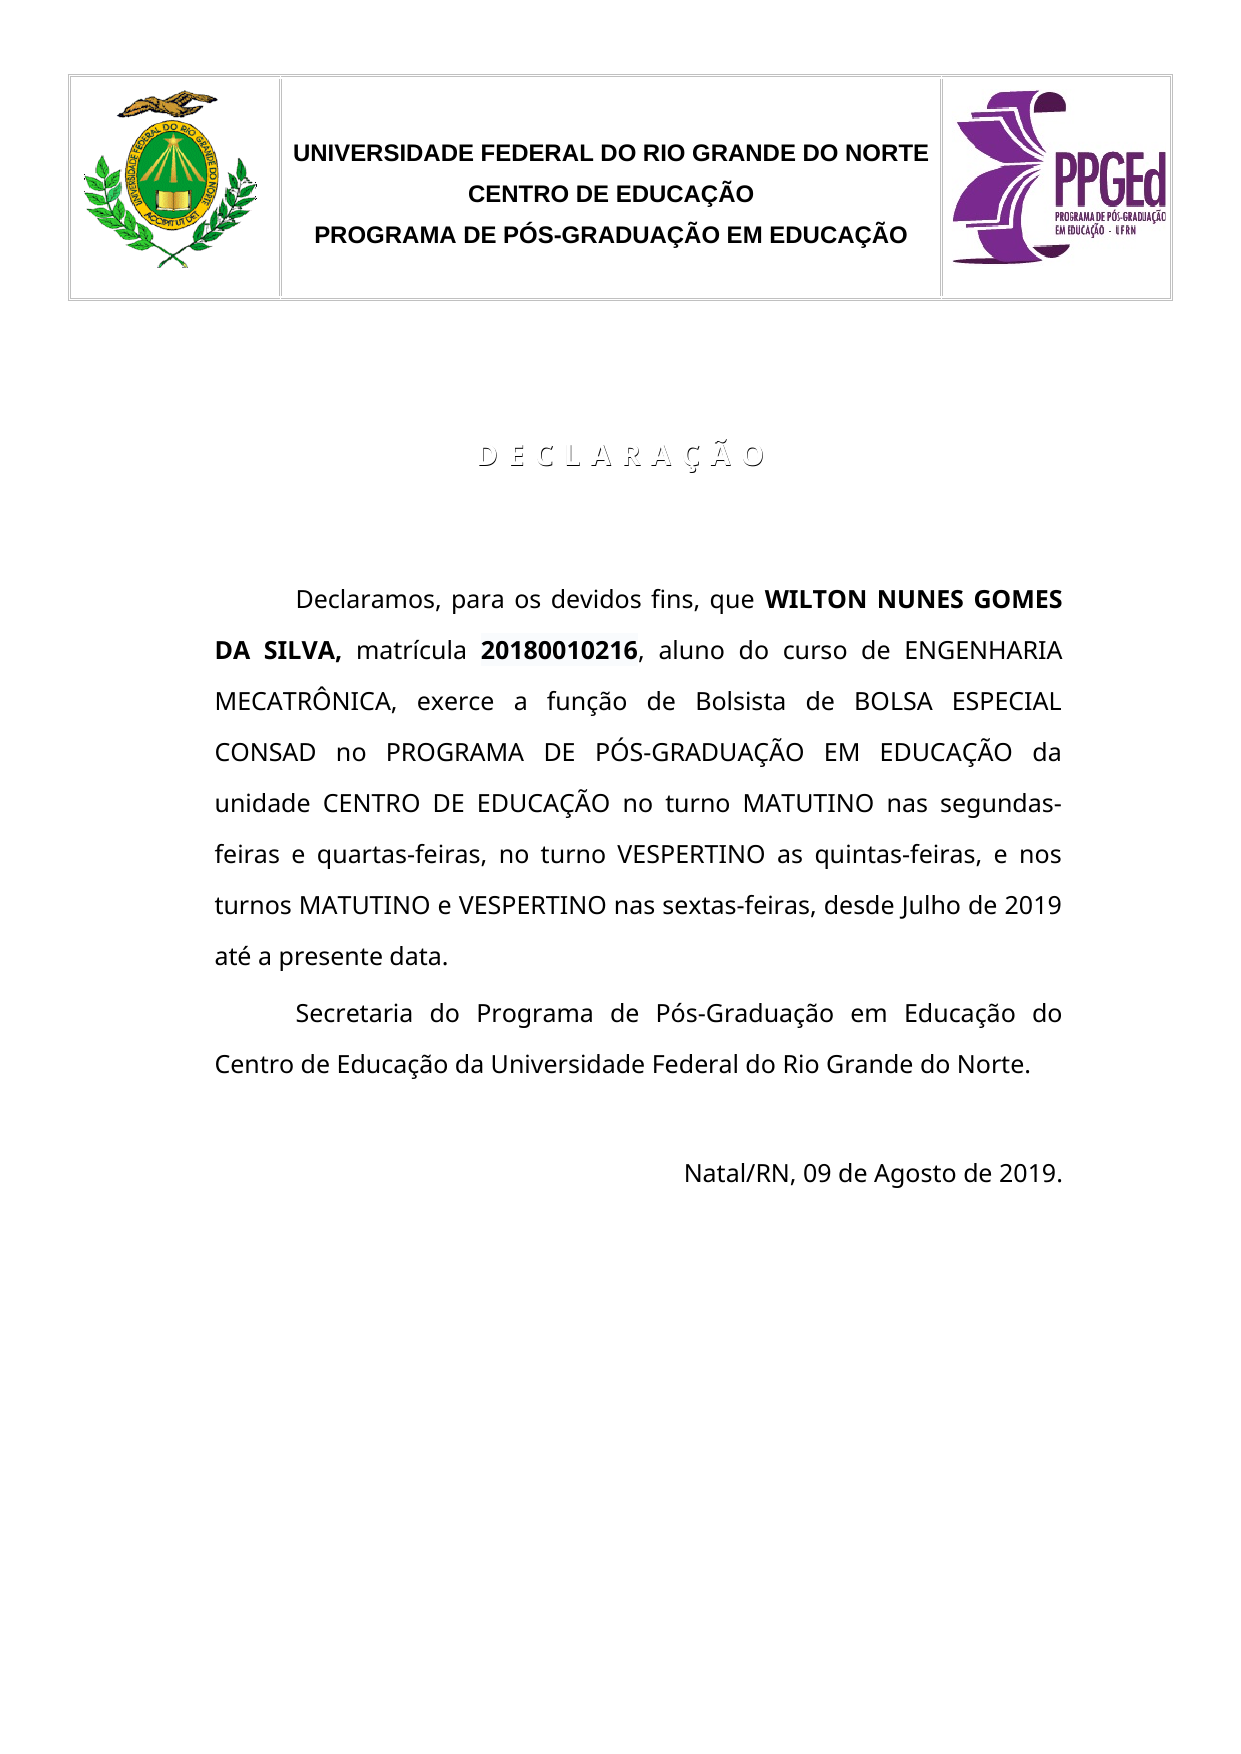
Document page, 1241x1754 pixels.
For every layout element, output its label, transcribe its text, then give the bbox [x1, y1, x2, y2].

text Natal/RN, 09 de Agosto de 2019. [251, 1155, 1063, 1189]
text Secretaria do Programa de Pós-Graduação em Educação do Centro de Educação da Universidade Federal do Rio Grande do Norte. [214, 996, 1063, 1081]
subtitle DECLARAÇÃO [177, 434, 1063, 474]
list Declaramos, para os devidos fins, que WILTON NUNES GOMES DA SILVA, matrícula 20180010216, aluno do curso de ENGENHARIA MECATRÔNICA, exerce a função de Bolsista de BOLSA ESPECIAL CONSAD no PROGRAMA DE PÓS-GRADUAÇÃO EM EDUCAÇÃO da unidade CENTRO DE EDUCAÇÃO no turno MATUTINO nas segundas-feiras e quartas-feiras, no turno VESPERTINO as quintas-feiras, e nos turnos MATUTINO e VESPERTINO nas sextas-feiras, desde Julho de 2019 até a presente data. [214, 581, 1063, 973]
picture [951, 89, 1166, 266]
